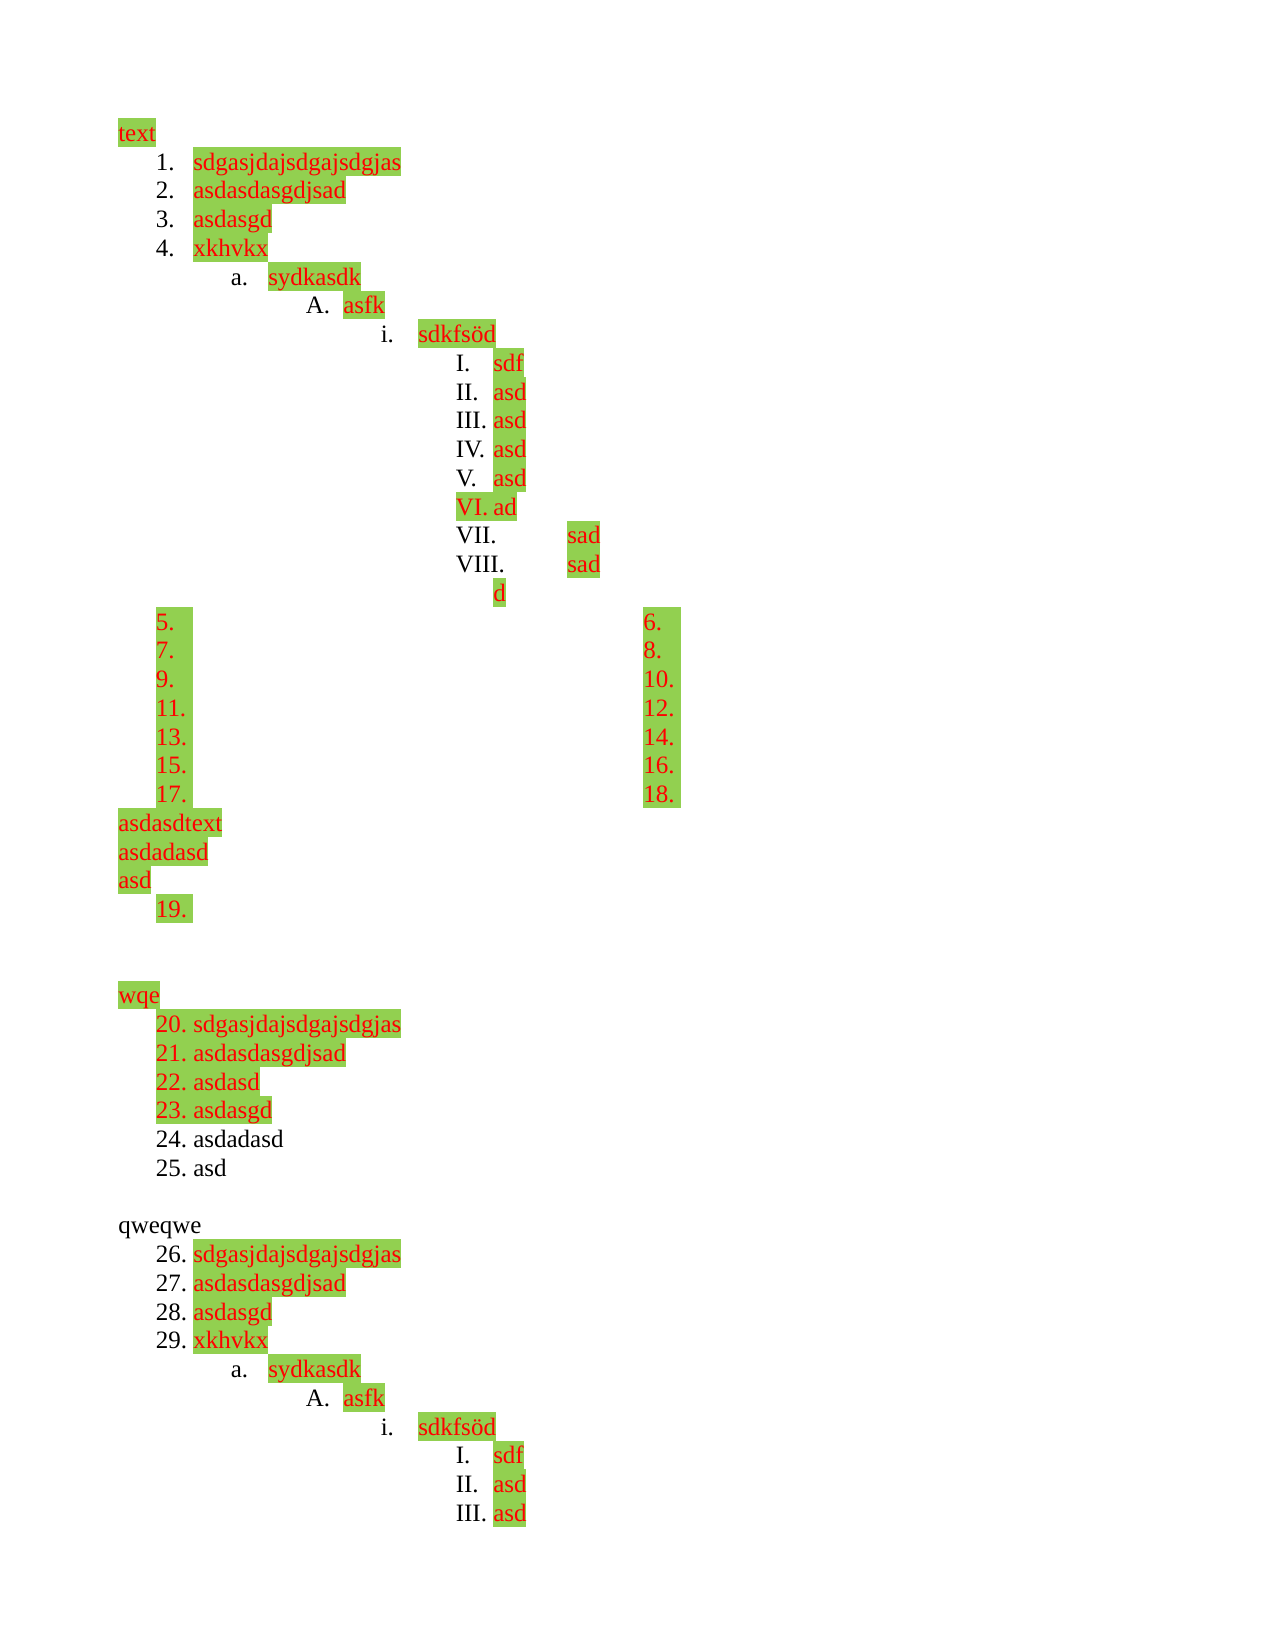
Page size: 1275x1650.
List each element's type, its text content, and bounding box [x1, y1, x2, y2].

list xkhvkx [156, 1326, 1157, 1354]
list sdf [456, 1441, 1157, 1469]
table_cell [606, 664, 1093, 693]
table_cell [118, 751, 606, 779]
list asd [456, 1498, 1157, 1527]
table_cell [118, 636, 606, 664]
table_cell [118, 664, 606, 693]
list asdasgd [156, 1297, 1157, 1326]
text asd [118, 866, 1157, 894]
list sydkasdk [231, 1354, 1157, 1383]
text asdasdtext [118, 808, 1157, 837]
table_header sdgasjdajsdgajsdgjas asdasdasgdjsad asdasd asdasgd asdadasd asd [118, 1009, 606, 1182]
table_cell [606, 751, 1093, 779]
table_cell [606, 607, 1093, 636]
table_cell [118, 779, 606, 808]
table_cell [606, 693, 1093, 722]
table_cell [118, 693, 606, 722]
list sdgasjdajsdgajsdgjas [156, 1239, 1157, 1268]
text wqe [118, 981, 1157, 1009]
table_cell [118, 607, 606, 636]
table_cell [606, 722, 1093, 751]
table_header [606, 1009, 1093, 1182]
text qweqwe [118, 1211, 1157, 1239]
table_cell [118, 722, 606, 751]
table_header [606, 147, 1093, 607]
text asdadasd [118, 837, 1157, 866]
list asdasdasgdjsad [156, 1268, 1157, 1297]
table_header sdgasjdajsdgajsdgjas asdasdasgdjsad asdasgd xkhvkx sydkasdk asfk sdkfsöd sdf asd asd asd asd ad sad sadd [118, 147, 606, 607]
list sdkfsöd [381, 1412, 1157, 1441]
table_cell [118, 1182, 606, 1211]
table_cell [606, 779, 1093, 808]
list asfk [306, 1383, 1157, 1412]
list asd [456, 1469, 1157, 1498]
table_cell [606, 1182, 1093, 1211]
table_cell [606, 636, 1093, 664]
text text [118, 118, 1157, 147]
